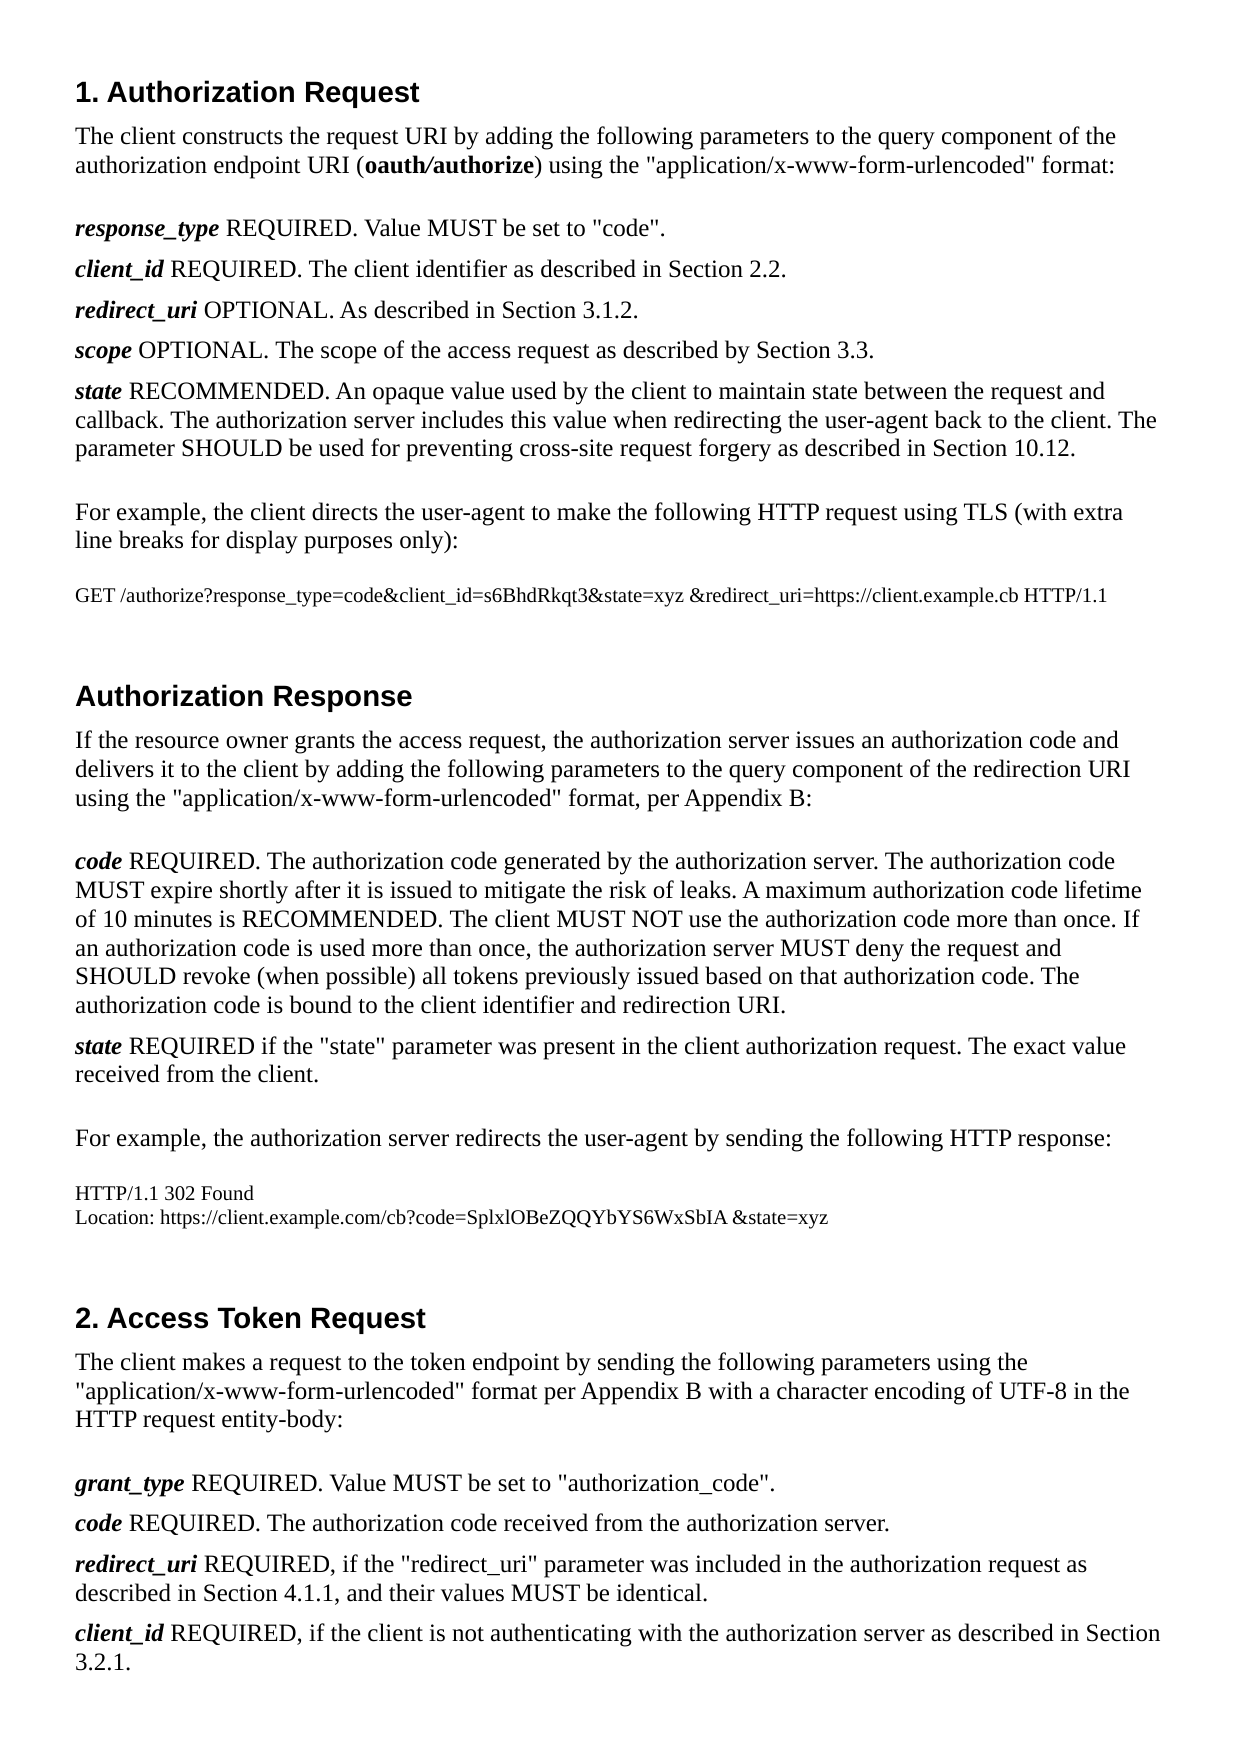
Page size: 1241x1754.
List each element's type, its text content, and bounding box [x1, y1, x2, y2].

text code REQUIRED. The authorization code received from the authorization server. [75, 1508, 1165, 1537]
text redirect_uri OPTIONAL. As described in Section 3.1.2. [75, 295, 1165, 323]
text The client constructs the request URI by adding the following parameters to the query component of the authorization endpoint URI (oauth/authorize) using the "application/x-www-form-urlencoded" format: [75, 121, 1165, 179]
subtitle 2. Access Token Request [75, 1301, 1165, 1334]
text state REQUIRED if the "state" parameter was present in the client authorization request. The exact value received from the client. [75, 1031, 1165, 1088]
text client_id REQUIRED, if the client is not authenticating with the authorization server as described in Section 3.2.1. [75, 1618, 1165, 1676]
subtitle Authorization Response [75, 679, 1165, 713]
text client_id REQUIRED. The client identifier as described in Section 2.2. [75, 254, 1165, 283]
text scope OPTIONAL. The scope of the access request as described by Section 3.3. [75, 335, 1165, 364]
text Location: https://client.example.com/cb?code=SplxlOBeZQQYbYS6WxSbIA &state=xyz [75, 1204, 1165, 1229]
text HTTP/1.1 302 Found [75, 1181, 1165, 1204]
text For example, the authorization server redirects the user-agent by sending the following HTTP response: [75, 1123, 1165, 1152]
text The client makes a request to the token endpoint by sending the following parameters using the "application/x-www-form-urlencoded" format per Appendix B with a character encoding of UTF-8 in the HTTP request entity-body: [75, 1347, 1165, 1433]
text response_type REQUIRED. Value MUST be set to "code". [75, 213, 1165, 242]
text GET /authorize?response_type=code&client_id=s6BhdRkqt3&state=xyz &redirect_uri=https://client.example.cb HTTP/1.1 [75, 583, 1165, 607]
subtitle 1. Authorization Request [75, 75, 1165, 109]
text grant_type REQUIRED. Value MUST be set to "authorization_code". [75, 1468, 1165, 1497]
text state RECOMMENDED. An opaque value used by the client to maintain state between the request and callback. The authorization server includes this value when redirecting the user-agent back to the client. The parameter SHOULD be used for preventing cross-site request forgery as described in Section 10.12. [75, 376, 1165, 462]
text If the resource owner grants the access request, the authorization server issues an authorization code and delivers it to the client by adding the following parameters to the query component of the redirection URI using the "application/x-www-form-urlencoded" format, per Appendix B: [75, 726, 1165, 812]
text code REQUIRED. The authorization code generated by the authorization server. The authorization code MUST expire shortly after it is issued to mitigate the risk of leaks. A maximum authorization code lifetime of 10 minutes is RECOMMENDED. The client MUST NOT use the authorization code more than once. If an authorization code is used more than once, the authorization server MUST deny the request and SHOULD revoke (when possible) all tokens previously issued based on that authorization code. The authorization code is bound to the client identifier and redirection URI. [75, 846, 1165, 1019]
text redirect_uri REQUIRED, if the "redirect_uri" parameter was included in the authorization request as described in Section 4.1.1, and their values MUST be identical. [75, 1549, 1165, 1607]
text For example, the client directs the user-agent to make the following HTTP request using TLS (with extra line breaks for display purposes only): [75, 497, 1165, 554]
